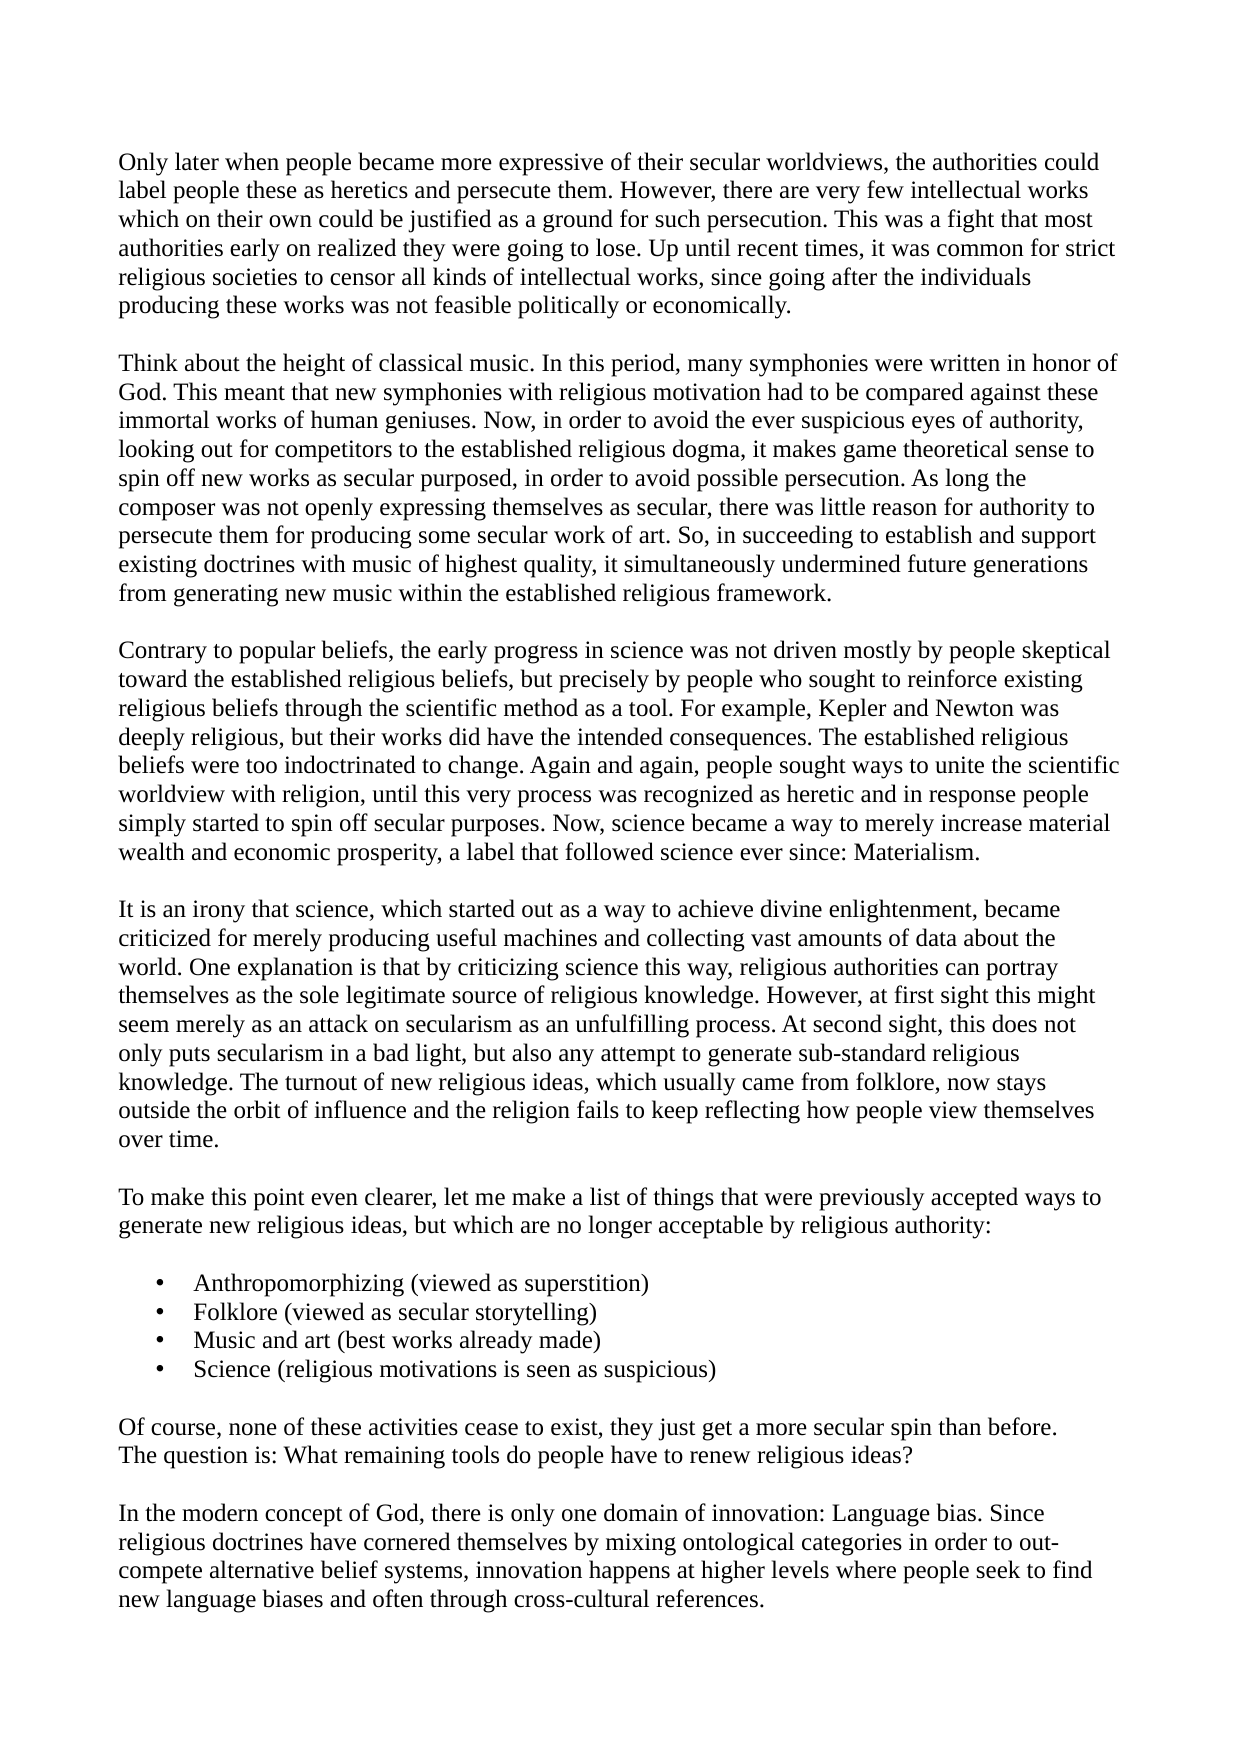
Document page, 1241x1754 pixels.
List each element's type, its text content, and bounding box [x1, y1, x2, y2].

text Of course, none of these activities cease to exist, they just get a more secular spin than before. [118, 1412, 1122, 1441]
list Science (religious motivations is seen as suspicious) [156, 1354, 1122, 1383]
list Anthropomorphizing (viewed as superstition) [156, 1268, 1122, 1297]
list Folklore (viewed as secular storytelling) [156, 1297, 1122, 1326]
text It is an irony that science, which started out as a way to achieve divine enlightenment, became criticized for merely producing useful machines and collecting vast amounts of data about the world. One explanation is that by criticizing science this way, religious authorities can portray themselves as the sole legitimate source of religious knowledge. However, at first sight this might seem merely as an attack on secularism as an unfulfilling process. At second sight, this does not only puts secularism in a bad light, but also any attempt to generate sub-standard religious knowledge. The turnout of new religious ideas, which usually came from folklore, now stays outside the orbit of influence and the religion fails to keep reflecting how people view themselves over time. [118, 894, 1122, 1153]
text To make this point even clearer, let me make a list of things that were previously accepted ways to generate new religious ideas, but which are no longer acceptable by religious authority: [118, 1182, 1122, 1239]
text The question is: What remaining tools do people have to renew religious ideas? [118, 1441, 1122, 1469]
text Think about the height of classical music. In this period, many symphonies were written in honor of God. This meant that new symphonies with religious motivation had to be compared against these immortal works of human geniuses. Now, in order to avoid the ever suspicious eyes of authority, looking out for competitors to the established religious dogma, it makes game theoretical sense to spin off new works as secular purposed, in order to avoid possible persecution. As long the composer was not openly expressing themselves as secular, there was little reason for authority to persecute them for producing some secular work of art. So, in succeeding to establish and support existing doctrines with music of highest quality, it simultaneously undermined future generations from generating new music within the established religious framework. [118, 348, 1122, 607]
text In the modern concept of God, there is only one domain of innovation: Language bias. Since religious doctrines have cornered themselves by mixing ontological categories in order to out-compete alternative belief systems, innovation happens at higher levels where people seek to find new language biases and often through cross-cultural references. [118, 1498, 1122, 1613]
text Only later when people became more expressive of their secular worldviews, the authorities could label people these as heretics and persecute them. However, there are very few intellectual works which on their own could be justified as a ground for such persecution. This was a fight that most authorities early on realized they were going to lose. Up until recent times, it was common for strict religious societies to censor all kinds of intellectual works, since going after the individuals producing these works was not feasible politically or economically. [118, 147, 1122, 319]
text Contrary to popular beliefs, the early progress in science was not driven mostly by people skeptical toward the established religious beliefs, but precisely by people who sought to reinforce existing religious beliefs through the scientific method as a tool. For example, Kepler and Newton was deeply religious, but their works did have the intended consequences. The established religious beliefs were too indoctrinated to change. Again and again, people sought ways to unite the scientific worldview with religion, until this very process was recognized as heretic and in response people simply started to spin off secular purposes. Now, science became a way to merely increase material wealth and economic prosperity, a label that followed science ever since: Materialism. [118, 636, 1122, 866]
list Music and art (best works already made) [156, 1326, 1122, 1354]
